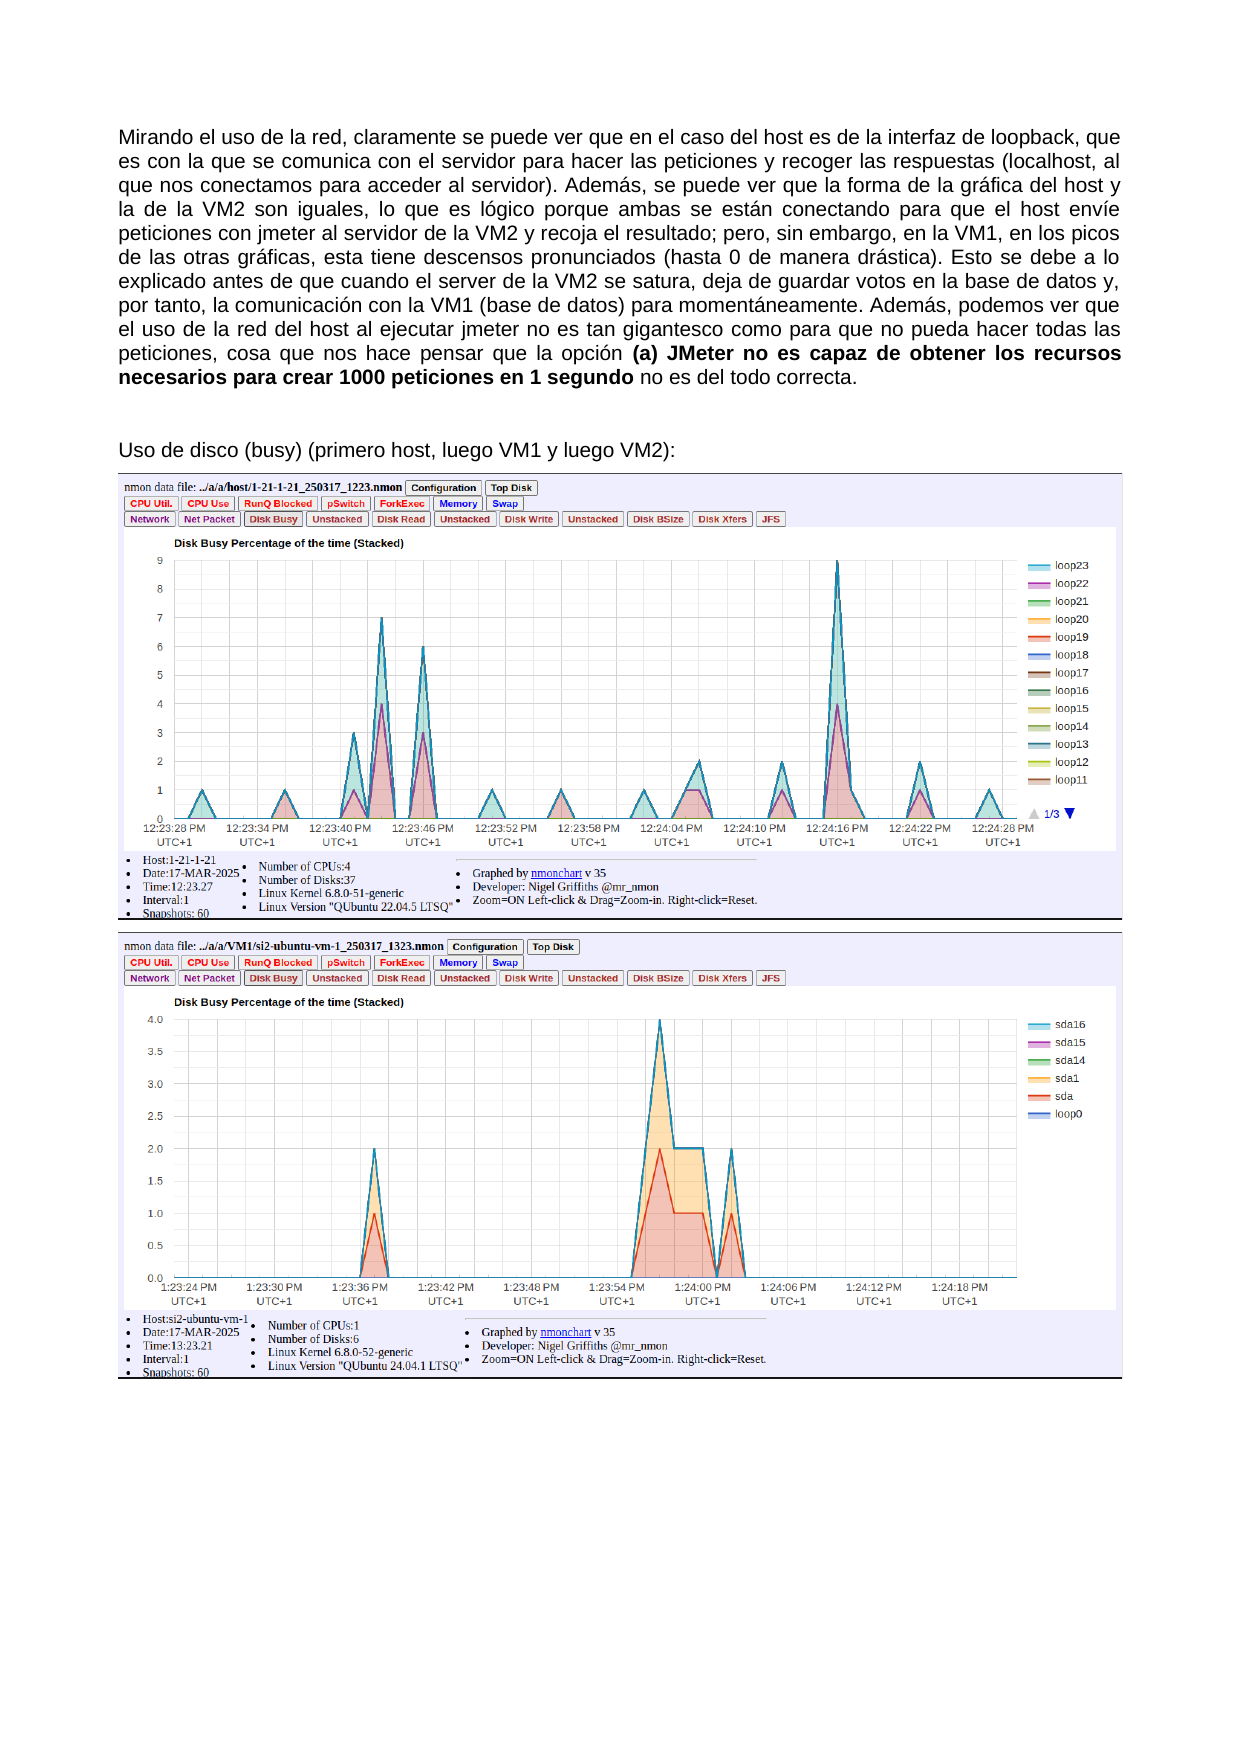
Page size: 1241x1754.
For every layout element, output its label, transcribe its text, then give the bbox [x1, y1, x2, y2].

text Mirando el uso de la red, claramente se puede ver que en el caso del host es de la interfaz de loopback, que es con la que se comunica con el servidor para hacer las peticiones y recoger las respuestas (localhost, al que nos conectamos para acceder al servidor). Además, se puede ver que la forma de la gráfica del host y la de la VM2 son iguales, lo que es lógico porque ambas se están conectando para que el host envíe peticiones con jmeter al servidor de la VM2 y recoja el resultado; pero, sin embargo, en la VM1, en los picos de las otras gráficas, esta tiene descensos pronunciados (hasta 0 de manera drástica). Esto se debe a lo explicado antes de que cuando el server de la VM2 se satura, deja de guardar votos en la base de datos y, por tanto, la comunicación con la VM1 (base de datos) para momentáneamente. Además, podemos ver que el uso de la red del host al ejecutar jmeter no es tan gigantesco como para que no pueda hacer todas las peticiones, cosa que nos hace pensar que la opción (a) JMeter no es capaz de obtener los recursos necesarios para crear 1000 peticiones en 1 segundo no es del todo correcta. [118, 125, 1122, 388]
picture [118, 473, 1123, 920]
picture [118, 932, 1123, 1379]
text Uso de disco (busy) (primero host, luego VM1 y luego VM2): [118, 437, 1122, 461]
